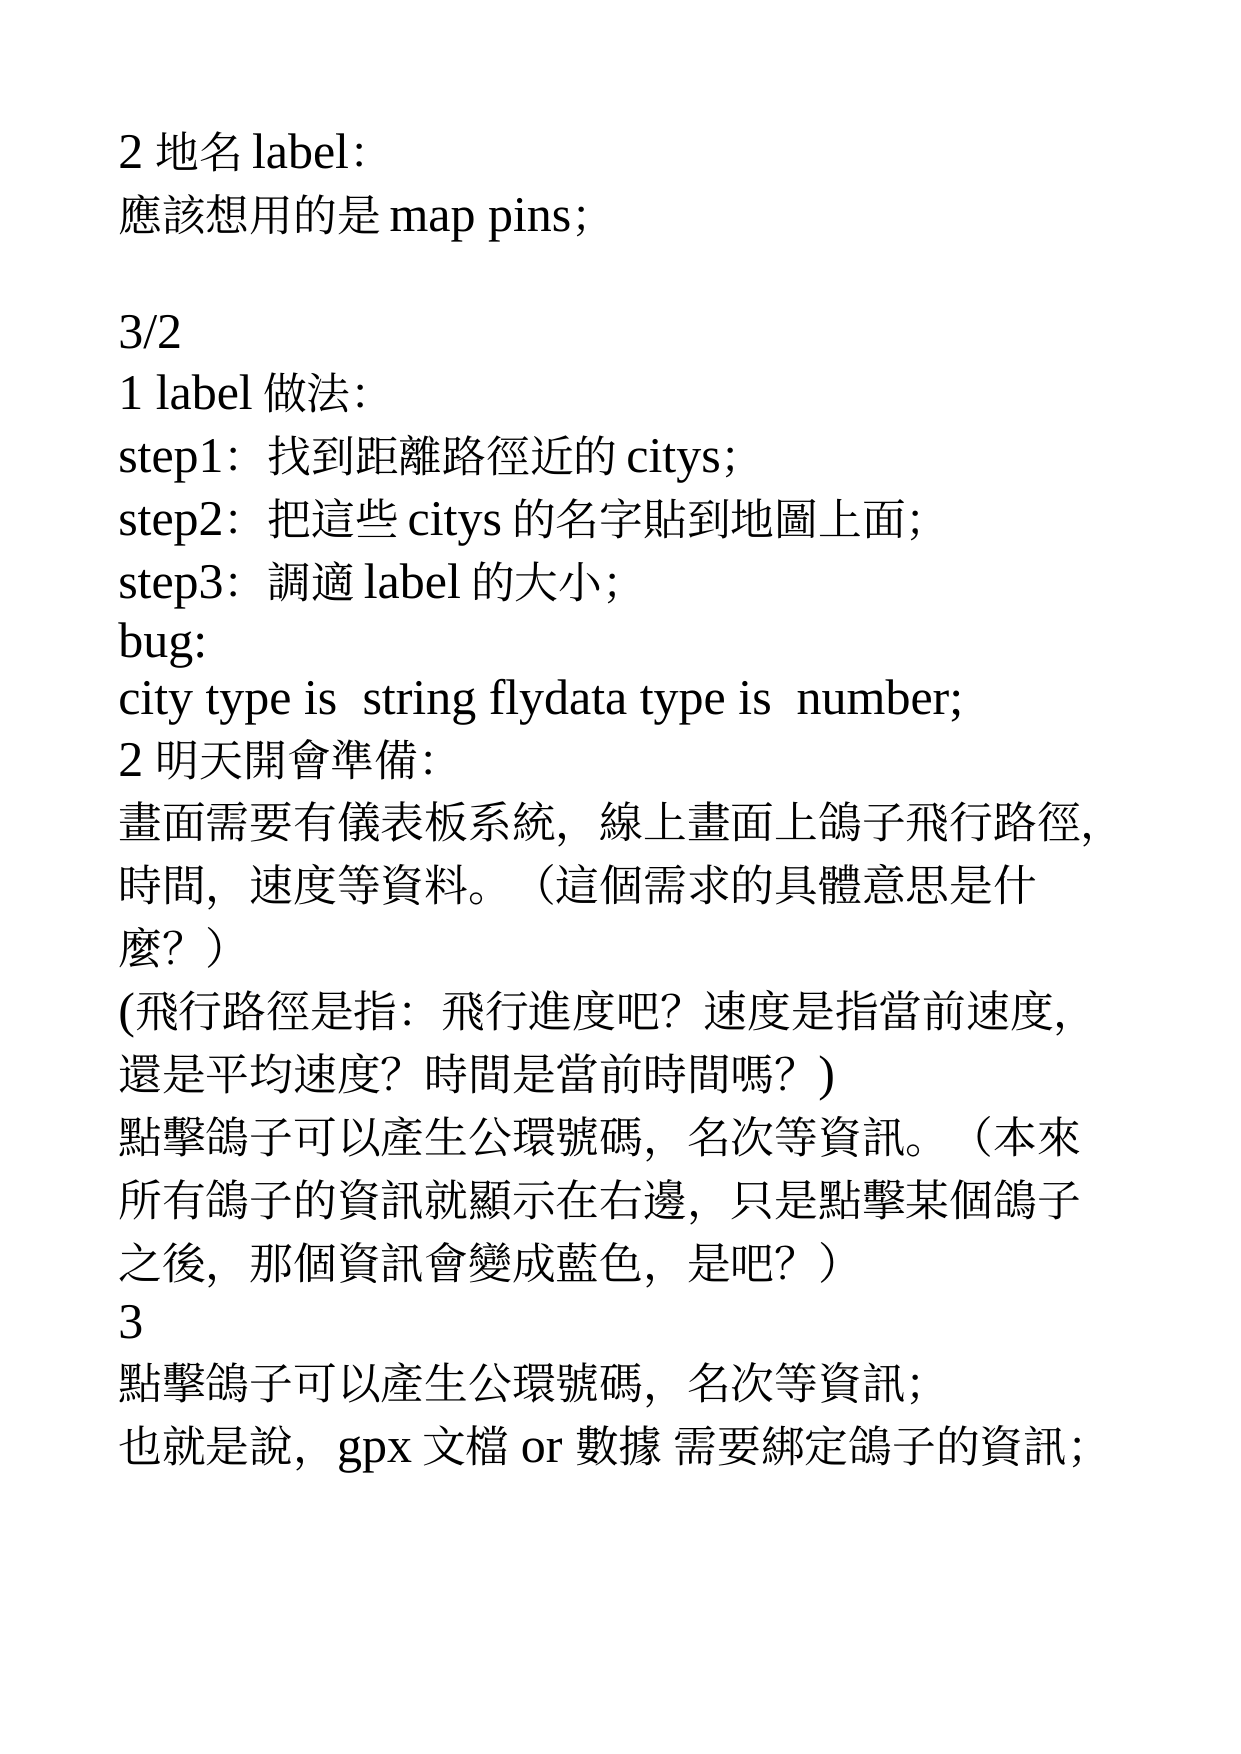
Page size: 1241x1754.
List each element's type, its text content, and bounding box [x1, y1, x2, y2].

text 點擊鴿子可以產生公環號碼，名次等資訊。（本來所有鴿子的資訊就顯示在右邊，只是點擊某個鴿子之後，那個資訊會變成藍色，是吧？） [118, 1103, 1122, 1292]
text step3：調適label的大小； [118, 548, 1122, 611]
text city type is string flydata type is number; [118, 668, 1122, 726]
text 3/2 [118, 301, 1122, 359]
text (飛行路徑是指：飛行進度吧？速度是指當前速度，還是平均速度？時間是當前時間嗎？) [118, 977, 1122, 1103]
text step1：找到距離路徑近的citys； [118, 422, 1122, 485]
text 畫面需要有儀表板系統，線上畫面上鴿子飛行路徑，時間，速度等資料。（這個需求的具體意思是什麼？） [118, 788, 1122, 977]
text bug: [118, 611, 1122, 668]
text 2 地名label： [118, 118, 1122, 181]
text 1 label做法： [118, 359, 1122, 422]
text 3 [118, 1292, 1122, 1349]
text 點擊鴿子可以產生公環號碼，名次等資訊； [118, 1349, 1122, 1412]
text 也就是說，gpx文檔 or 數據 需要綁定鴿子的資訊； [118, 1412, 1122, 1475]
text 2 明天開會準備： [118, 726, 1122, 788]
text step2：把這些citys的名字貼到地圖上面； [118, 485, 1122, 548]
text 應該想用的是map pins； [118, 181, 1122, 244]
